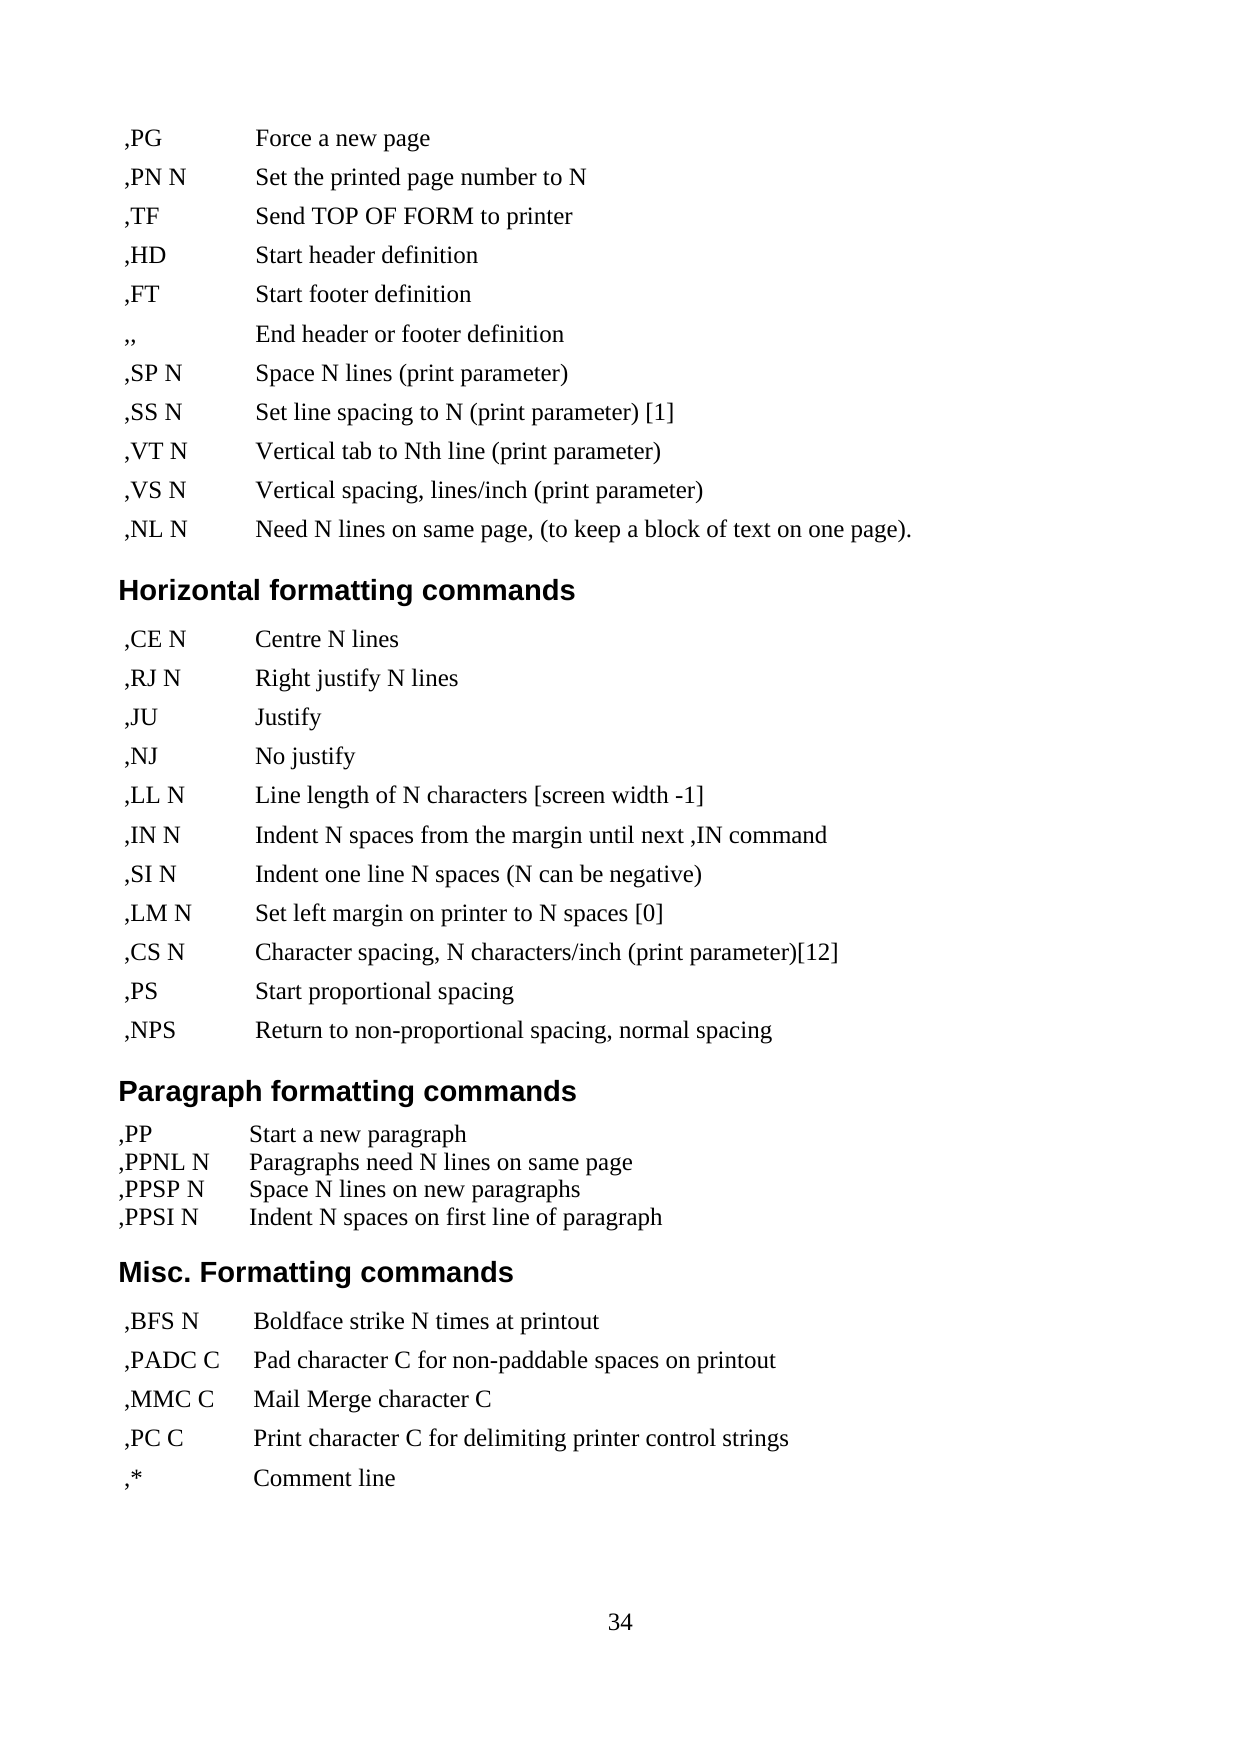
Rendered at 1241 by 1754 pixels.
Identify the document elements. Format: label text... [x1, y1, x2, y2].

table_cell ,PC C [118, 1419, 247, 1458]
table_cell Line length of N characters [screen width -1] [249, 776, 1122, 815]
table_cell Space N lines on new paragraphs [249, 1176, 1122, 1203]
table_header Boldface strike N times at printout [247, 1301, 1122, 1340]
table_cell Mail Merge character C [247, 1380, 1122, 1419]
table_cell Pad character C for non-paddable spaces on printout [247, 1340, 1122, 1379]
table_cell Send TOP OF FORM to printer [250, 196, 1122, 236]
table_cell ,RJ N [118, 658, 249, 697]
table_cell ,PADC C [118, 1340, 247, 1379]
table_cell Indent N spaces from the margin until next ,IN command [249, 815, 1122, 854]
table_cell Space N lines (print parameter) [250, 353, 1122, 392]
table_cell ,PG [118, 118, 249, 157]
table_cell ,HD [118, 236, 249, 275]
table_cell ,PPNL N [118, 1148, 249, 1176]
table_cell Set left margin on printer to N spaces [0] [249, 893, 1122, 932]
table_cell ,PPSI N [118, 1203, 249, 1231]
table_cell Force a new page [250, 118, 1122, 157]
table_cell Vertical tab to Nth line (print parameter) [250, 431, 1122, 471]
table_cell ,VS N [118, 471, 249, 510]
table_cell ,, [118, 314, 249, 353]
table_cell ,JU [118, 698, 249, 737]
table_cell Indent one line N spaces (N can be negative) [249, 854, 1122, 893]
table_header ,PP [118, 1120, 249, 1148]
table_cell Return to non-proportional spacing, normal spacing [249, 1011, 1122, 1050]
table_cell ,IN N [118, 815, 249, 854]
table_cell ,SS N [118, 392, 249, 431]
table_cell Comment line [247, 1458, 1122, 1497]
table_cell End header or footer definition [250, 314, 1122, 353]
subtitle Horizontal formatting commands [118, 574, 1122, 607]
table_cell ,CS N [118, 933, 249, 972]
subtitle Misc. Formatting commands [118, 1256, 1122, 1289]
table_cell ,SI N [118, 854, 249, 893]
table_cell ,NJ [118, 737, 249, 776]
table_cell Set the printed page number to N [250, 157, 1122, 196]
table_cell Indent N spaces on first line of paragraph [249, 1203, 1122, 1231]
table_cell Start proportional spacing [249, 972, 1122, 1011]
table_cell Vertical spacing, lines/inch (print parameter) [250, 471, 1122, 510]
table_cell Print character C for delimiting printer control strings [247, 1419, 1122, 1458]
table_cell ,SP N [118, 353, 249, 392]
table_cell ,NL N [118, 510, 249, 549]
table_cell ,PPSP N [118, 1176, 249, 1203]
table_header ,CE N [118, 619, 249, 658]
table_cell ,PS [118, 972, 249, 1011]
table_cell ,NPS [118, 1011, 249, 1050]
table_cell Set line spacing to N (print parameter) [1] [250, 392, 1122, 431]
table_cell ,* [118, 1458, 247, 1497]
table_cell ,LL N [118, 776, 249, 815]
table_cell ,PN N [118, 157, 249, 196]
table_cell Start header definition [250, 236, 1122, 275]
table_header ,BFS N [118, 1301, 247, 1340]
table_header Start a new paragraph [249, 1120, 1122, 1148]
table_cell Need N lines on same page, (to keep a block of text on one page). [250, 510, 1122, 549]
table_cell Justify [249, 698, 1122, 737]
table_cell ,VT N [118, 431, 249, 471]
table_cell Character spacing, N characters/inch (print parameter)[12] [249, 933, 1122, 972]
table_header Centre N lines [249, 619, 1122, 658]
table_cell ,MMC C [118, 1380, 247, 1419]
table_cell Paragraphs need N lines on same page [249, 1148, 1122, 1176]
table_cell Right justify N lines [249, 658, 1122, 697]
table_cell ,TF [118, 196, 249, 236]
table_cell No justify [249, 737, 1122, 776]
table_cell ,FT [118, 275, 249, 314]
table_cell ,LM N [118, 893, 249, 932]
subtitle Paragraph formatting commands [118, 1075, 1122, 1108]
table_cell Start footer definition [250, 275, 1122, 314]
